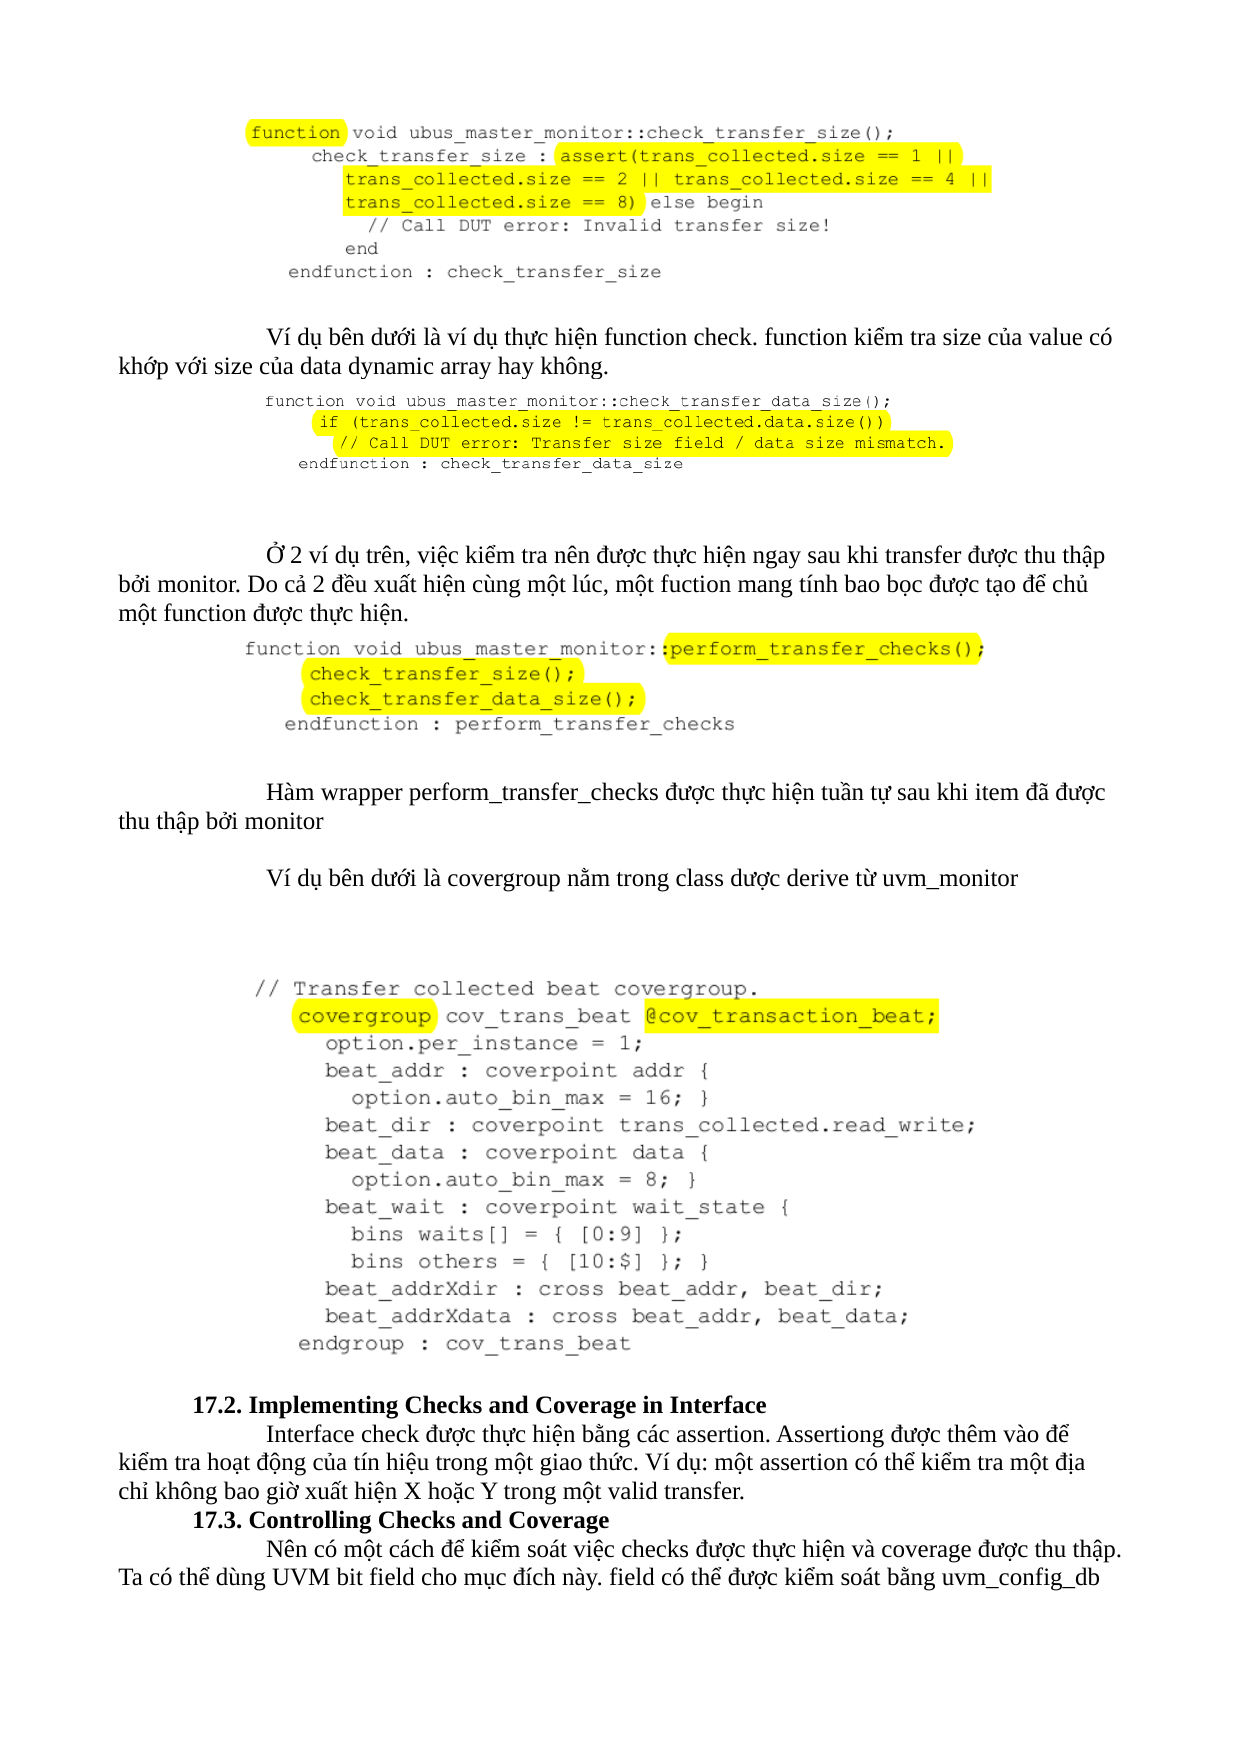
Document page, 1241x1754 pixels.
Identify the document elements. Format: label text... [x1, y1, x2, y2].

text 17.3. Controlling Checks and Coverage [118, 1505, 1122, 1534]
picture [248, 379, 993, 483]
text 17.2. Implementing Checks and Coverage in Interface [118, 950, 1122, 1419]
text Interface check được thực hiện bằng các assertion. Assertiong được thêm vào để kiểm tra hoạt động của tín hiệu trong một giao thức. Ví dụ: một assertion có thể kiểm tra một địa chỉ không bao giờ xuất hiện X hoặc Y trong một valid transfer. [118, 1419, 1122, 1505]
text Ở 2 ví dụ trên, việc kiểm tra nên được thực hiện ngay sau khi transfer được thu thập bởi monitor. Do cả 2 đều xuất hiện cùng một lúc, một fuction mang tính bao bọc được tạo để chủ một function được thực hiện. [118, 540, 1122, 627]
text Nên có một cách để kiểm soát việc checks được thực hiện và coverage được thu thập. Ta có thể dùng UVM bit field cho mục đích này. field có thể được kiểm soát bằng uvm_config_db [118, 1534, 1122, 1591]
text Hàm wrapper perform_transfer_checks được thực hiện tuần tự sau khi item đã được thu thập bởi monitor [118, 627, 1122, 835]
picture [240, 949, 1000, 1362]
text Ví dụ bên dưới là ví dụ thực hiện function check. function kiểm tra size của value có khớp với size của data dynamic array hay không. [118, 118, 1122, 379]
text Ví dụ bên dưới là covergroup nằm trong class dược derive từ uvm_monitor [118, 863, 1122, 892]
picture [241, 118, 999, 294]
picture [228, 626, 1013, 749]
